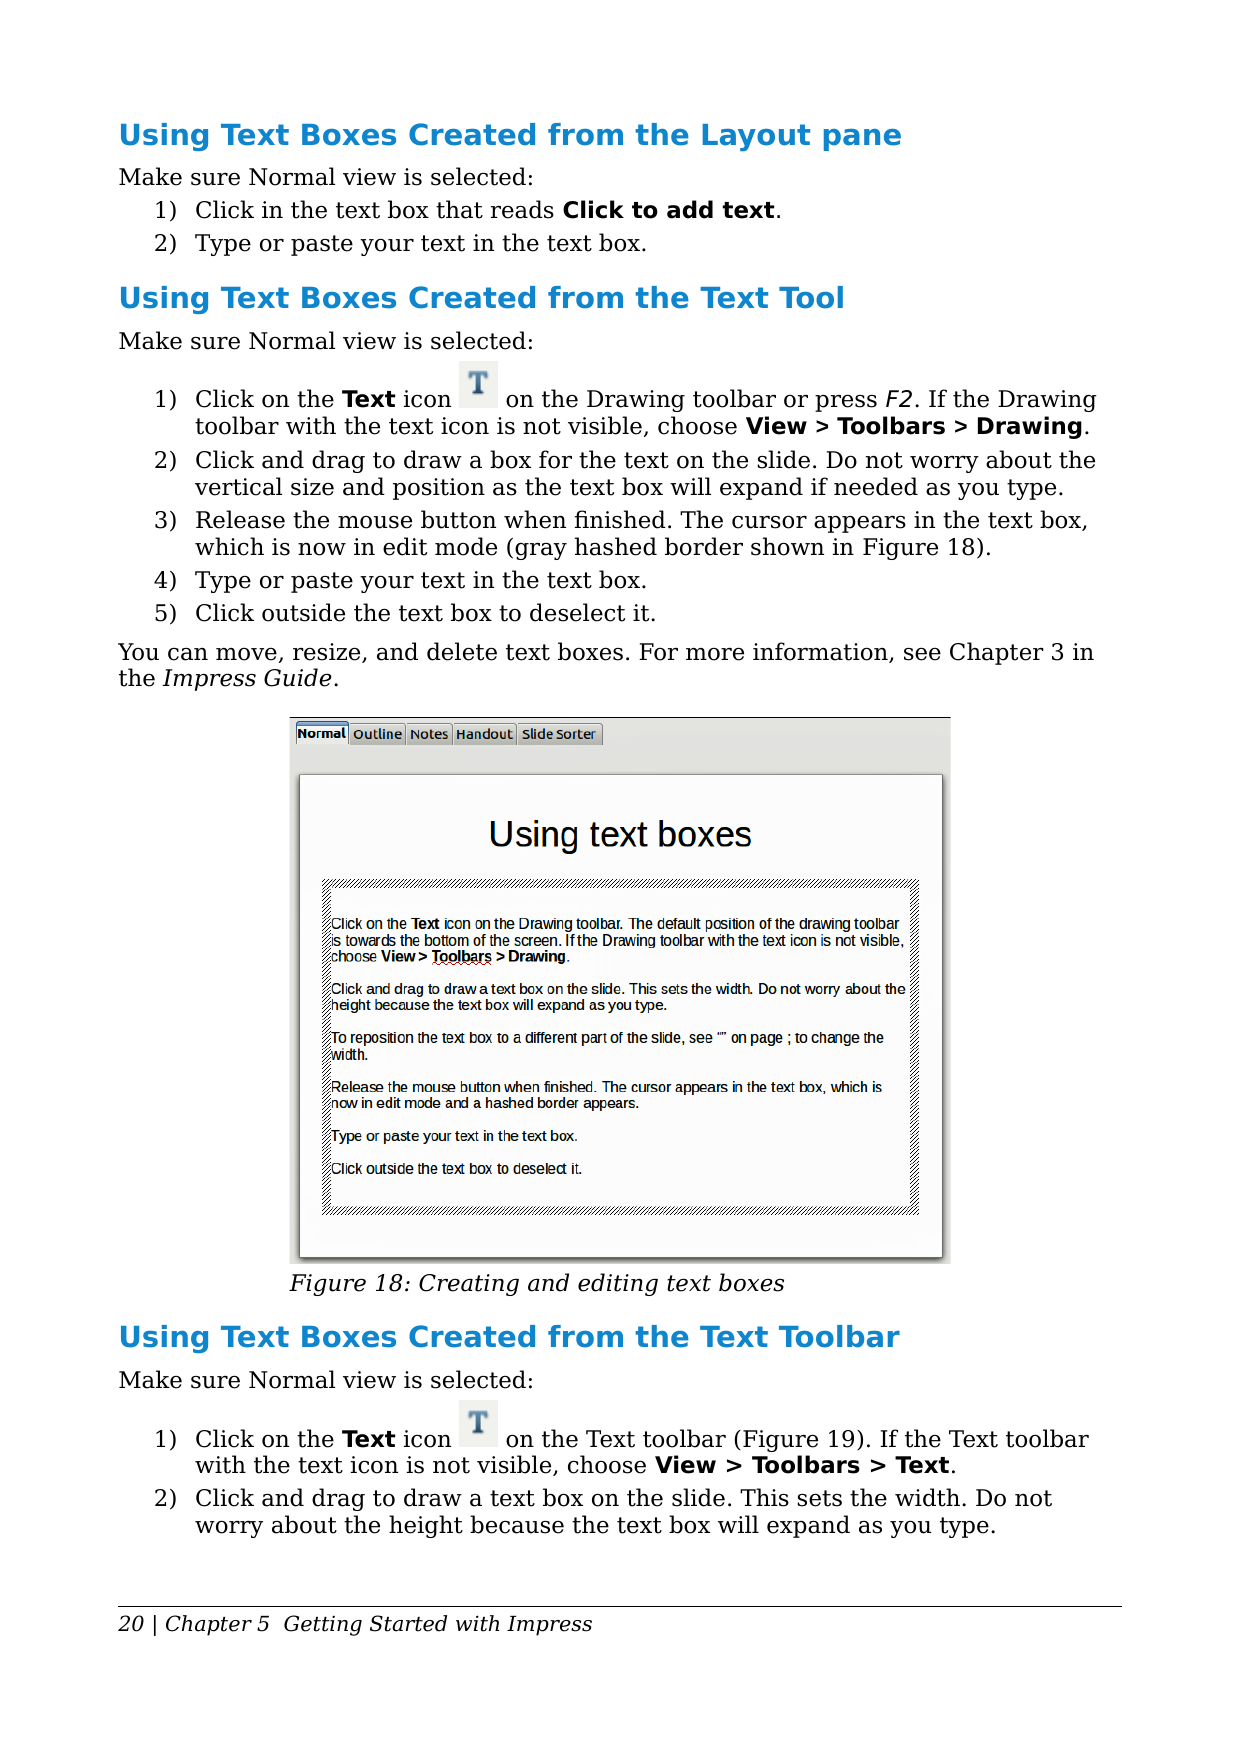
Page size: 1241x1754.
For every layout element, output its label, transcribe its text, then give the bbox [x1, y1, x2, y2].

list Make sure Normal view is selected: [118, 164, 1122, 191]
subtitle Using Text Boxes Created from the Layout pane [118, 118, 1122, 152]
picture [458, 1400, 498, 1447]
list Type or paste your text in the text box. [177, 231, 1122, 257]
list Click and drag to draw a box for the text on the slide. Do not worry about the vertical size and position as the text box will expand if needed as you type. [177, 448, 1122, 501]
list Type or paste your text in the text box. [177, 567, 1122, 593]
list Click on the Text icon on the Drawing toolbar or press F2. If the Drawing toolbar with the text icon is not visible, choose View > Toolbars > Drawing. [177, 361, 1122, 441]
list Click and drag to draw a text box on the slide. This sets the width. Do not worry about the height because the text box will expand as you type. [177, 1485, 1122, 1539]
list Release the mouse button when finished. The cursor appears in the text box, which is now in edit mode (gray hashed border shown in Figure 18). [177, 507, 1122, 561]
list Click in the text box that reads Click to add text. [177, 198, 1122, 224]
subtitle Using Text Boxes Created from the Text Toolbar [118, 1321, 1122, 1355]
subtitle Using Text Boxes Created from the Text Tool [118, 281, 1122, 315]
picture [458, 361, 498, 408]
text Figure 18: Creating and editing text boxes [289, 1270, 951, 1296]
text You can move, resize, and delete text boxes. For more information, see Chapter 3 in the Impress Guide. [118, 639, 1122, 692]
picture [289, 717, 951, 1264]
list Click on the Text icon on the Text toolbar (Figure 19). If the Text toolbar with the text icon is not visible, choose View > Toolbars > Text. [177, 1400, 1122, 1479]
list Click outside the text box to deselect it. [177, 600, 1122, 626]
list Make sure Normal view is selected: [118, 328, 1122, 354]
list Make sure Normal view is selected: [118, 1367, 1122, 1394]
